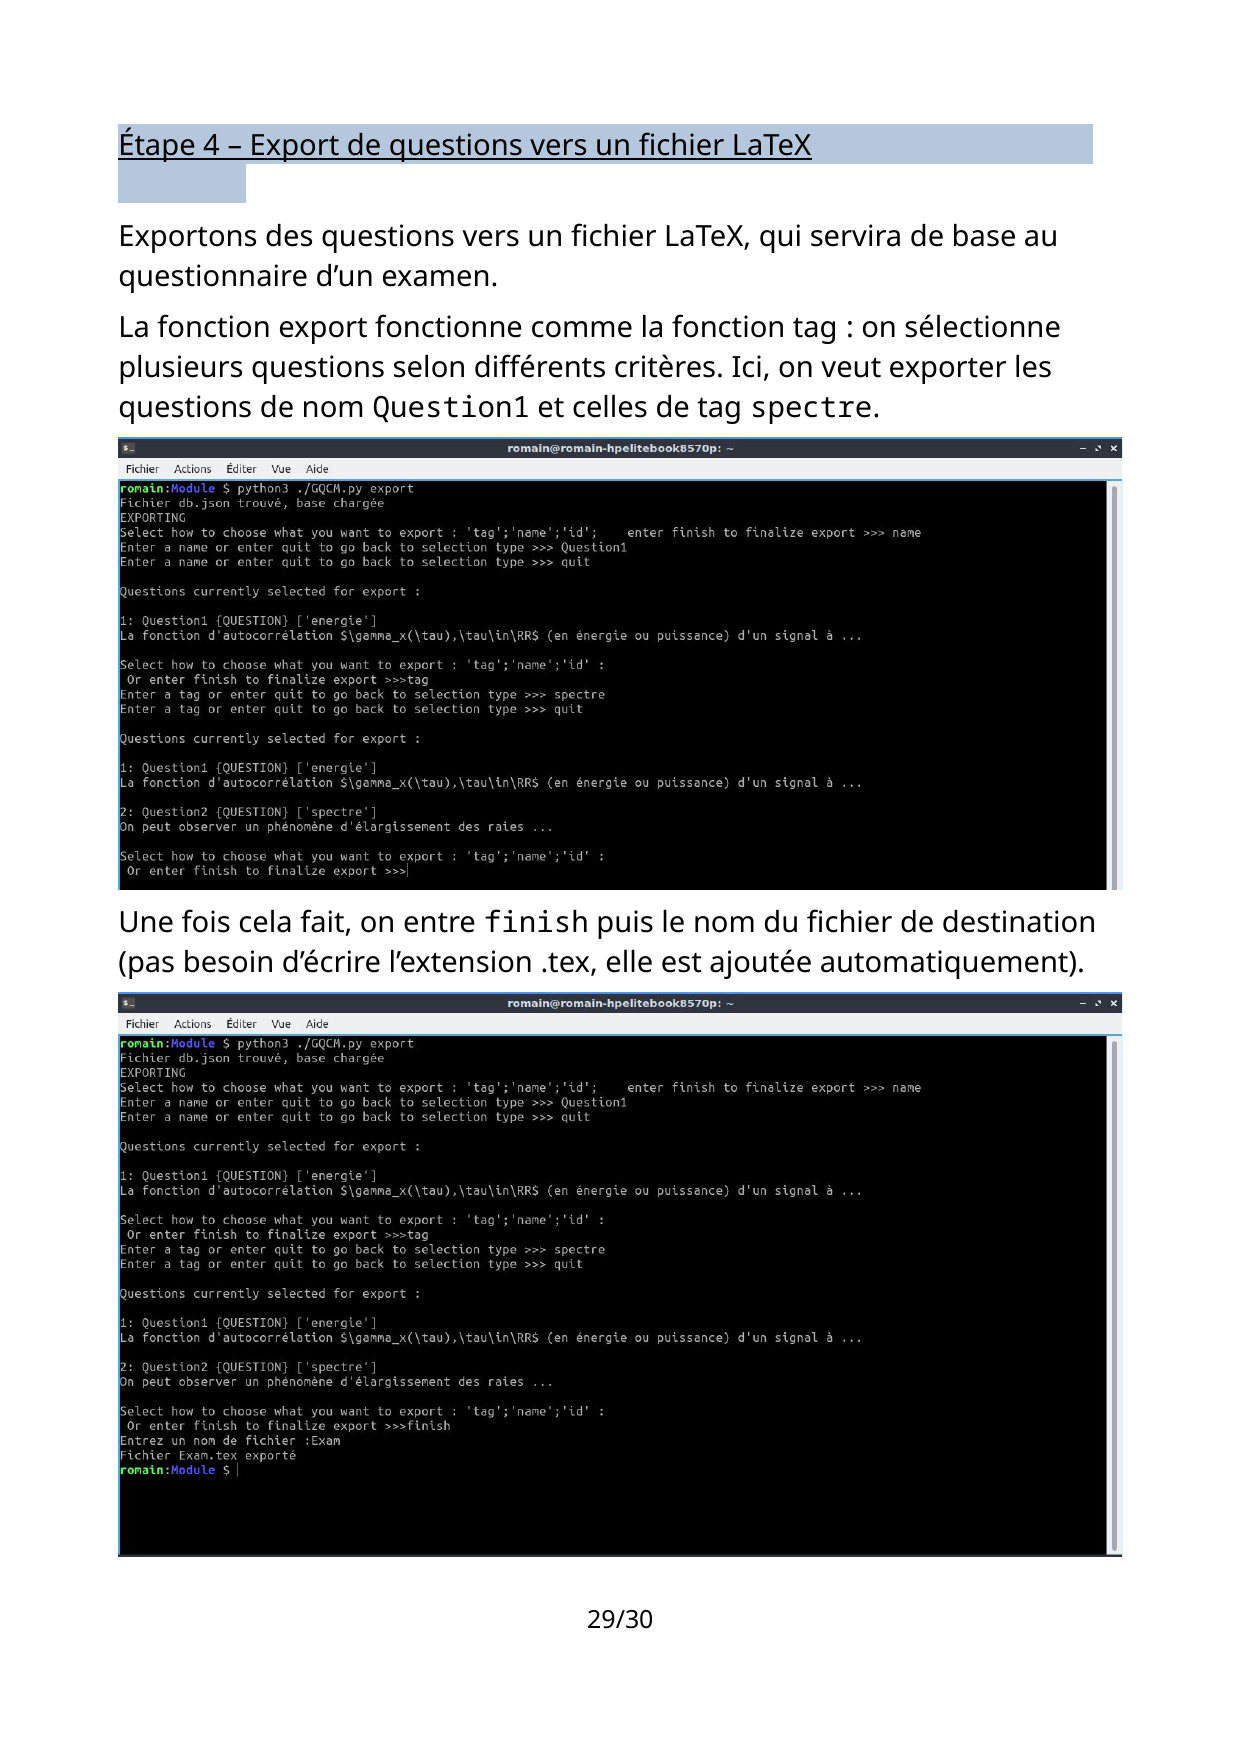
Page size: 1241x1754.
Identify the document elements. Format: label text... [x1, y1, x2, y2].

text Étape 4 – Export de questions vers un fichier LaTeX [118, 124, 1122, 203]
picture [118, 437, 1123, 890]
text Une fois cela fait, on entre finish puis le nom du fichier de destination (pas besoin d’écrire l’extension .tex, elle est ajoutée automatiquement). [118, 901, 1122, 981]
picture [118, 992, 1123, 1557]
text La fonction export fonctionne comme la fonction tag : on sélectionne plusieurs questions selon différents critères. Ici, on veut exporter les questions de nom Question1 et celles de tag spectre. [118, 307, 1122, 426]
text Exportons des questions vers un fichier LaTeX, qui servira de base au questionnaire d’un examen. [118, 215, 1122, 295]
